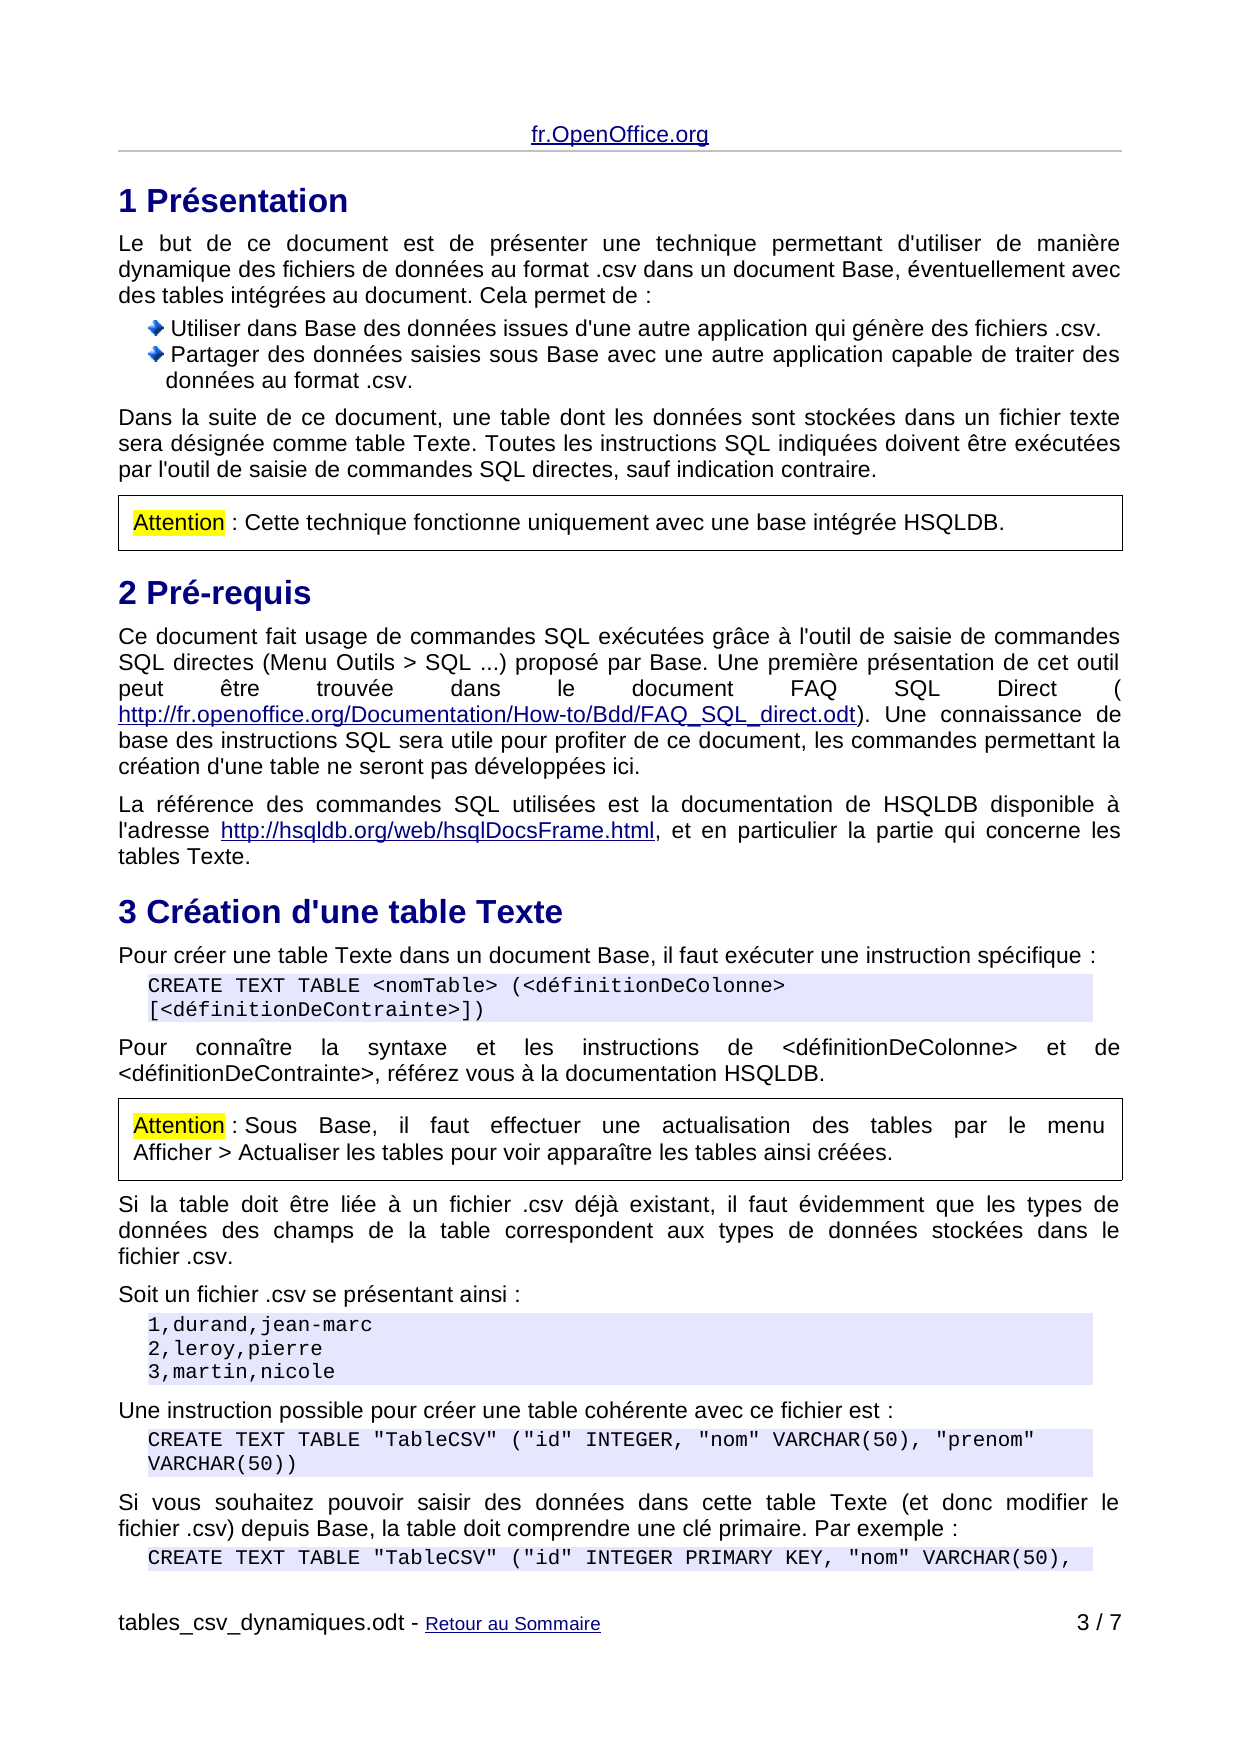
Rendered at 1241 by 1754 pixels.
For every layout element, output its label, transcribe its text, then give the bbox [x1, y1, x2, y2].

picture [148, 346, 164, 362]
text Soit un fichier .csv se présentant ainsi : [118, 1282, 1122, 1308]
text La référence des commandes SQL utilisées est la documentation de HSQLDB disponible à l'adresse http://hsqldb.org/web/hsqlDocsFrame.html, et en particulier la partie qui concerne les tables Texte. [118, 791, 1122, 869]
text Attention : Cette technique fonctionne uniquement avec une base intégrée HSQLDB. [119, 496, 1122, 550]
subtitle Création d'une table Texte [118, 893, 1122, 931]
text Pour créer une table Texte dans un document Base, il faut exécuter une instruction spécifique : [118, 942, 1122, 968]
text 2,leroy,pierre [148, 1337, 1093, 1361]
text Si vous souhaitez pouvoir saisir des données dans cette table Texte (et donc modifier le fichier .csv) depuis Base, la table doit comprendre une clé primaire. Par exemple : [118, 1489, 1122, 1541]
subtitle Pré-requis [118, 574, 1122, 612]
list Partager des données saisies sous Base avec une autre application capable de traiter des données au format .csv. [148, 341, 1122, 393]
text CREATE TEXT TABLE "TableCSV" ("id" INTEGER PRIMARY KEY, "nom" VARCHAR(50), [148, 1547, 1093, 1571]
list Utiliser dans Base des données issues d'une autre application qui génère des fichiers .csv. [148, 315, 1122, 341]
text CREATE TEXT TABLE <nomTable> (<définitionDeColonne> [<définitionDeContrainte>]) [148, 974, 1093, 1022]
text Le but de ce document est de présenter une technique permettant d'utiliser de manière dynamique des fichiers de données au format .csv dans un document Base, éventuellement avec des tables intégrées au document. Cela permet de : [118, 231, 1122, 309]
text 3,martin,nicole [148, 1361, 1093, 1385]
text Une instruction possible pour créer une table cohérente avec ce fichier est : [118, 1397, 1122, 1423]
text Attention : Sous Base, il faut effectuer une actualisation des tables par le menu Afficher > Actualiser les tables pour voir apparaître les tables ainsi créées. [119, 1099, 1122, 1180]
text Ce document fait usage de commandes SQL exécutées grâce à l'outil de saisie de commandes SQL directes (Menu Outils > SQL ...) proposé par Base. Une première présentation de cet outil peut être trouvée dans le document FAQ SQL Direct ( http://fr.openoffice.org/Documentation/How-to/Bdd/FAQ_SQL_direct.odt). Une connaissance de base des instructions SQL sera utile pour profiter de ce document, les commandes permettant la création d'une table ne seront pas développées ici. [118, 623, 1122, 780]
picture [148, 320, 164, 336]
text CREATE TEXT TABLE "TableCSV" ("id" INTEGER, "nom" VARCHAR(50), "prenom" VARCHAR(50)) [148, 1429, 1093, 1477]
text Pour connaître la syntaxe et les instructions de <définitionDeColonne> et de <définitionDeContrainte>, référez vous à la documentation HSQLDB. [118, 1034, 1122, 1086]
text Si la table doit être liée à un fichier .csv déjà existant, il faut évidemment que les types de données des champs de la table correspondent aux types de données stockées dans le fichier .csv. [118, 1192, 1122, 1270]
text Dans la suite de ce document, une table dont les données sont stockées dans un fichier texte sera désignée comme table Texte. Toutes les instructions SQL indiquées doivent être exécutées par l'outil de saisie de commandes SQL directes, sauf indication contraire. [118, 405, 1122, 483]
subtitle Présentation [118, 182, 1122, 219]
text 1,durand,jean-marc [148, 1313, 1093, 1337]
